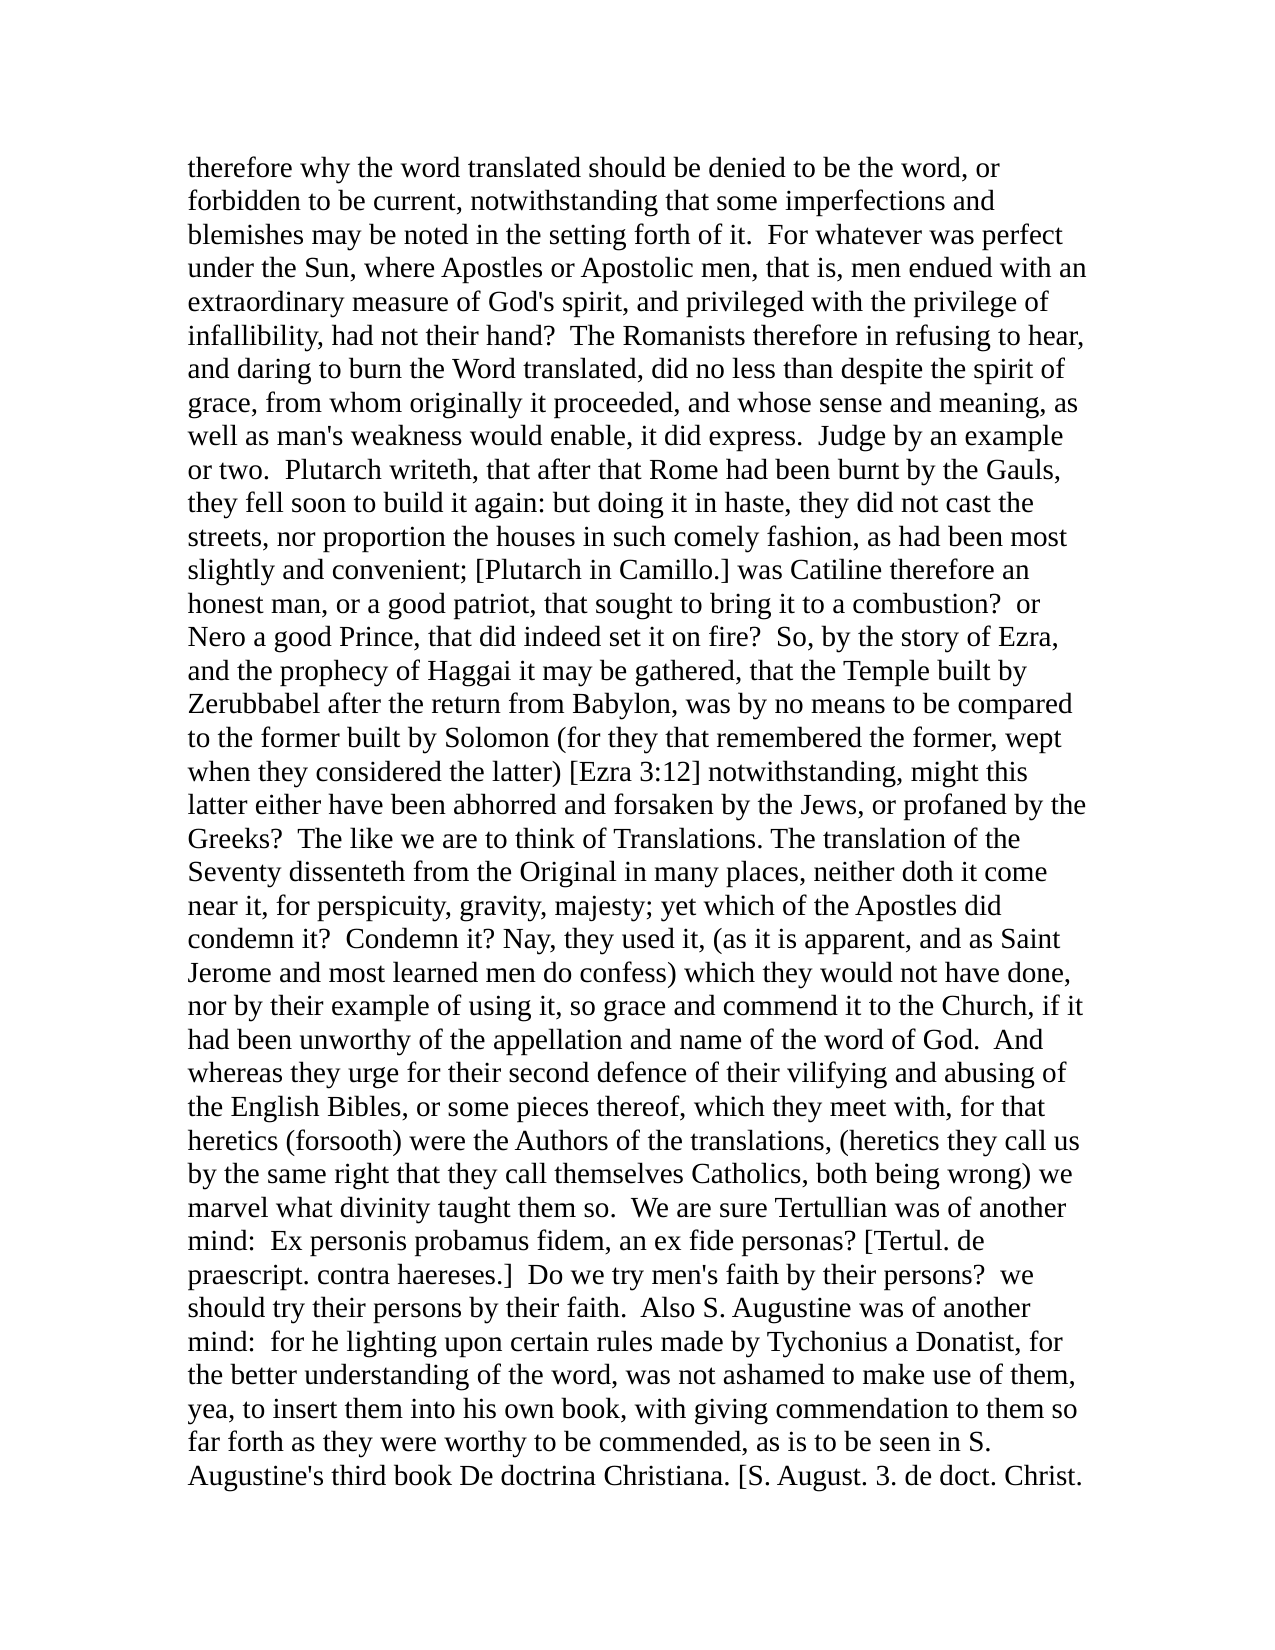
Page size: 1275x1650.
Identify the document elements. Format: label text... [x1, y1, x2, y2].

text therefore why the word translated should be denied to be the word, or forbidden to be current, notwithstanding that some imperfections and blemishes may be noted in the setting forth of it. For whatever was perfect under the Sun, where Apostles or Apostolic men, that is, men endued with an extraordinary measure of God's spirit, and privileged with the privilege of infallibility, had not their hand? The Romanists therefore in refusing to hear, and daring to burn the Word translated, did no less than despite the spirit of grace, from whom originally it proceeded, and whose sense and meaning, as well as man's weakness would enable, it did express. Judge by an example or two. Plutarch writeth, that after that Rome had been burnt by the Gauls, they fell soon to build it again: but doing it in haste, they did not cast the streets, nor proportion the houses in such comely fashion, as had been most slightly and convenient; [Plutarch in Camillo.] was Catiline therefore an honest man, or a good patriot, that sought to bring it to a combustion? or Nero a good Prince, that did indeed set it on fire? So, by the story of Ezra, and the prophecy of Haggai it may be gathered, that the Temple built by Zerubbabel after the return from Babylon, was by no means to be compared to the former built by Solomon (for they that remembered the former, wept when they considered the latter) [Ezra 3:12] notwithstanding, might this latter either have been abhorred and forsaken by the Jews, or profaned by the Greeks? The like we are to think of Translations. The translation of the Seventy dissenteth from the Original in many places, neither doth it come near it, for perspicuity, gravity, majesty; yet which of the Apostles did condemn it? Condemn it? Nay, they used it, (as it is apparent, and as Saint Jerome and most learned men do confess) which they would not have done, nor by their example of using it, so grace and commend it to the Church, if it had been unworthy of the appellation and name of the word of God. And whereas they urge for their second defence of their vilifying and abusing of the English Bibles, or some pieces thereof, which they meet with, for that heretics (forsooth) were the Authors of the translations, (heretics they call us by the same right that they call themselves Catholics, both being wrong) we marvel what divinity taught them so. We are sure Tertullian was of another mind: Ex personis probamus fidem, an ex fide personas? [Tertul. de praescript. contra haereses.] Do we try men's faith by their persons? we should try their persons by their faith. Also S. Augustine was of another mind: for he lighting upon certain rules made by Tychonius a Donatist, for the better understanding of the word, was not ashamed to make use of them, yea, to insert them into his own book, with giving commendation to them so far forth as they were worthy to be commended, as is to be seen in S. Augustine's third book De doctrina Christiana. [S. August. 3. de doct. Christ. [187, 150, 1087, 1492]
